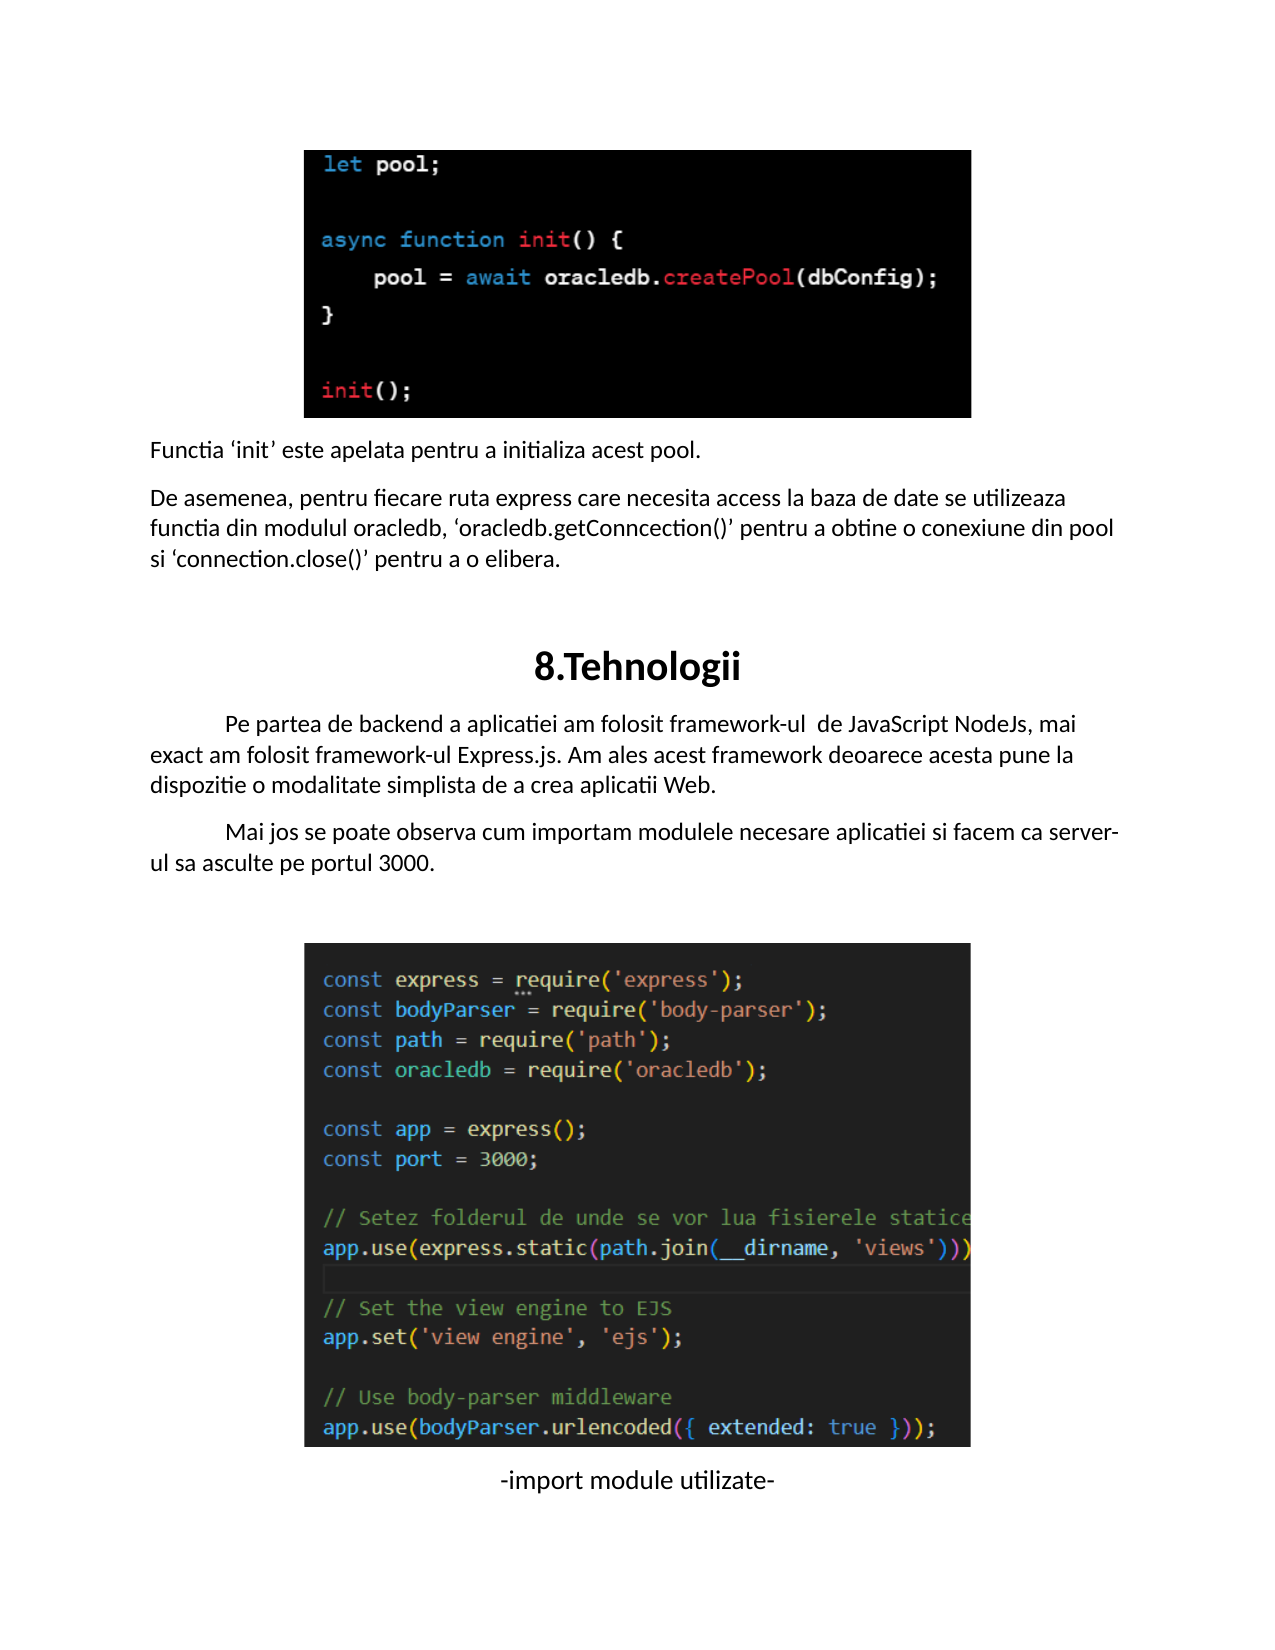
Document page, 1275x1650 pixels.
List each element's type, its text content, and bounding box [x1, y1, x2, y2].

text 8.Tehnologii [150, 640, 1125, 691]
text -import module utilizate- [150, 1463, 1125, 1496]
text De asemenea, pentru fiecare ruta express care necesita access la baza de date se utilizeaza functia din modulul oracledb, ‘oracledb.getConncection()’ pentru a obtine o conexiune din pool si ‘connection.close()’ pentru a o elibera. [150, 482, 1125, 573]
text Pe partea de backend a aplicatiei am folosit framework-ul de JavaScript NodeJs, mai exact am folosit framework-ul Express.js. Am ales acest framework deoarece acesta pune la dispozitie o modalitate simplista de a crea aplicatii Web. [150, 708, 1125, 800]
text Functia ‘init’ este apelata pentru a initializa acest pool. [150, 435, 1125, 465]
text Mai jos se poate observa cum importam modulele necesare aplicatiei si facem ca server-ul sa asculte pe portul 3000. [150, 816, 1125, 877]
